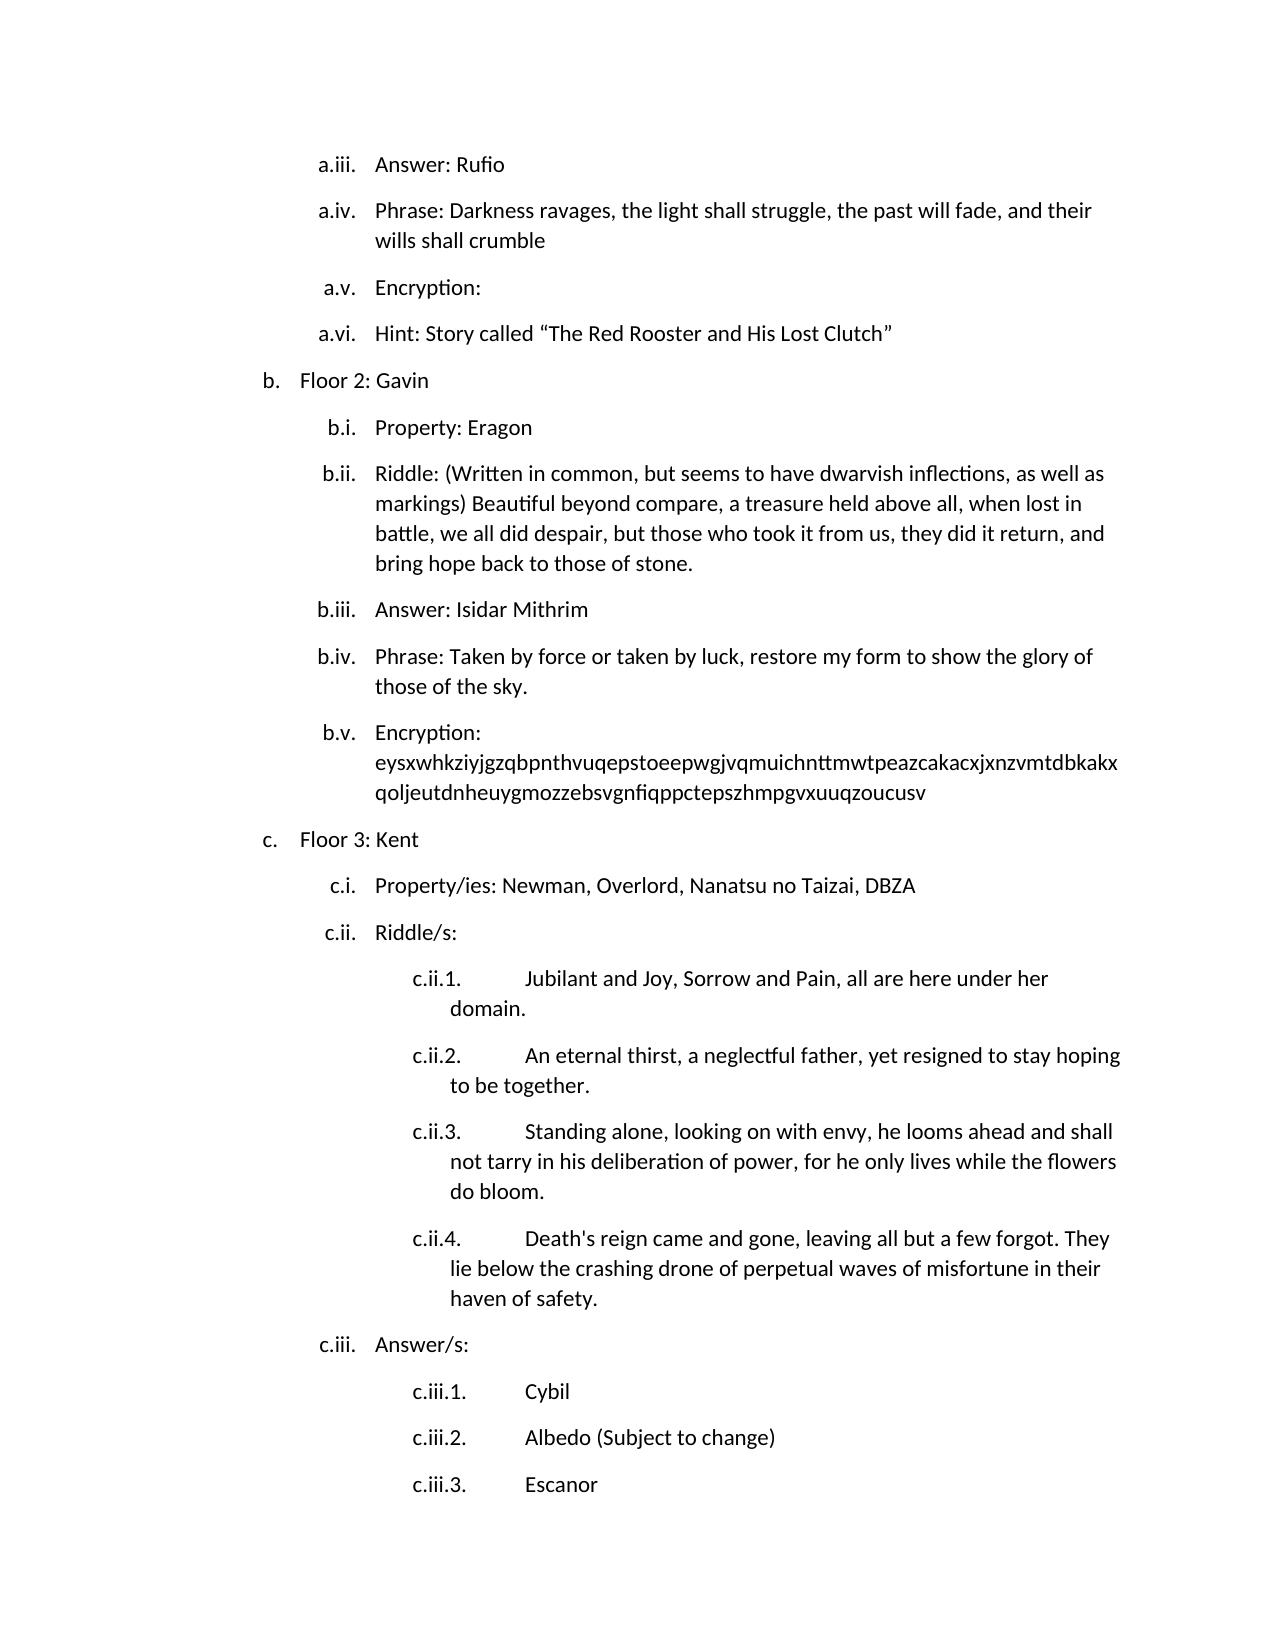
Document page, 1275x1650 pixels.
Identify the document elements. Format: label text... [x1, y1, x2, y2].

list Encryption: [356, 273, 1125, 301]
list Albedo (Subject to change) [412, 1423, 1125, 1451]
list Hint: Story called “The Red Rooster and His Lost Clutch” [356, 319, 1125, 348]
list Jubilant and Joy, Sorrow and Pain, all are here under her domain. [412, 964, 1125, 1022]
list Floor 3: Kent [262, 825, 1125, 853]
list An eternal thirst, a neglectful father, yet resigned to stay hoping to be together. [412, 1041, 1125, 1099]
list Property: Eragon [356, 413, 1125, 441]
list Riddle: (Written in common, but seems to have dwarvish inflections, as well as markings) Beautiful beyond compare, a treasure held above all, when lost in battle, we all did despair, but those who took it from us, they did it return, and bring hope back to those of stone. [356, 459, 1125, 577]
list Standing alone, looking on with envy, he looms ahead and shall not tarry in his deliberation of power, for he only lives while the flowers do bloom. [412, 1117, 1125, 1205]
list Riddle/s: [356, 918, 1125, 946]
list Phrase: Taken by force or taken by luck, restore my form to show the glory of those of the sky. [356, 642, 1125, 700]
list Answer/s: [356, 1330, 1125, 1358]
list Encryption: eysxwhkziyjgzqbpnthvuqepstoeepwgjvqmuichnttmwtpeazcakacxjxnzvmtdbkakxqoljeutdnheuygmozzebsvgnfiqppctepszhmpgvxuuqzoucusv [356, 718, 1125, 806]
list Answer: Isidar Mithrim [356, 596, 1125, 623]
list Death's reign came and gone, leaving all but a few forgot. They lie below the crashing drone of perpetual waves of misfortune in their haven of safety. [412, 1224, 1125, 1312]
list Floor 2: Gavin [262, 366, 1125, 394]
list Cybil [412, 1377, 1125, 1405]
list Property/ies: Newman, Overlord, Nanatsu no Taizai, DBZA [356, 871, 1125, 899]
list Answer: Rufio [356, 150, 1125, 178]
list Phrase: Darkness ravages, the light shall struggle, the past will fade, and their wills shall crumble [356, 197, 1125, 254]
list Escanor [412, 1470, 1125, 1498]
